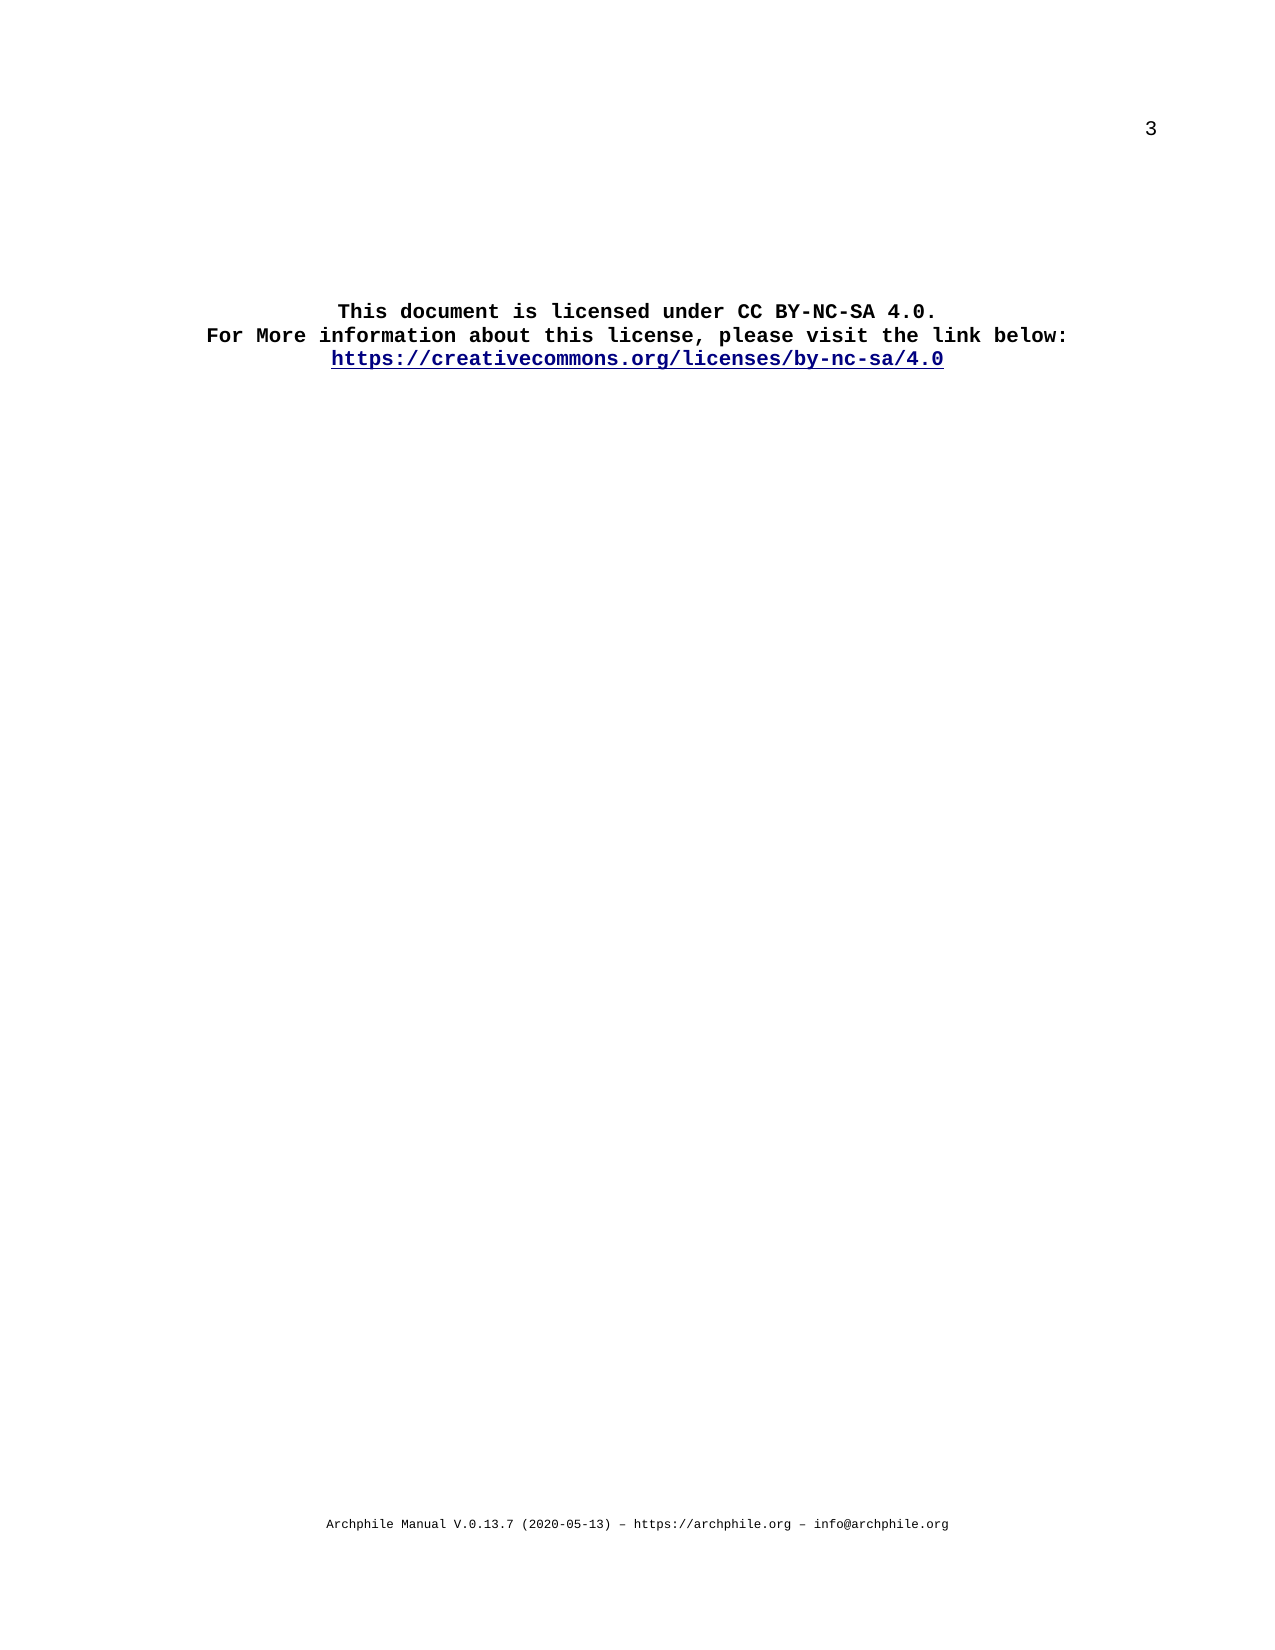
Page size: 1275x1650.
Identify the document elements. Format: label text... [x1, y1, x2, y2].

text For More information about this license, please visit the link below: [118, 324, 1157, 348]
text https://creativecommons.org/licenses/by-nc-sa/4.0 [118, 348, 1157, 372]
text This document is licensed under CC BY-NC-SA 4.0. [118, 301, 1157, 324]
